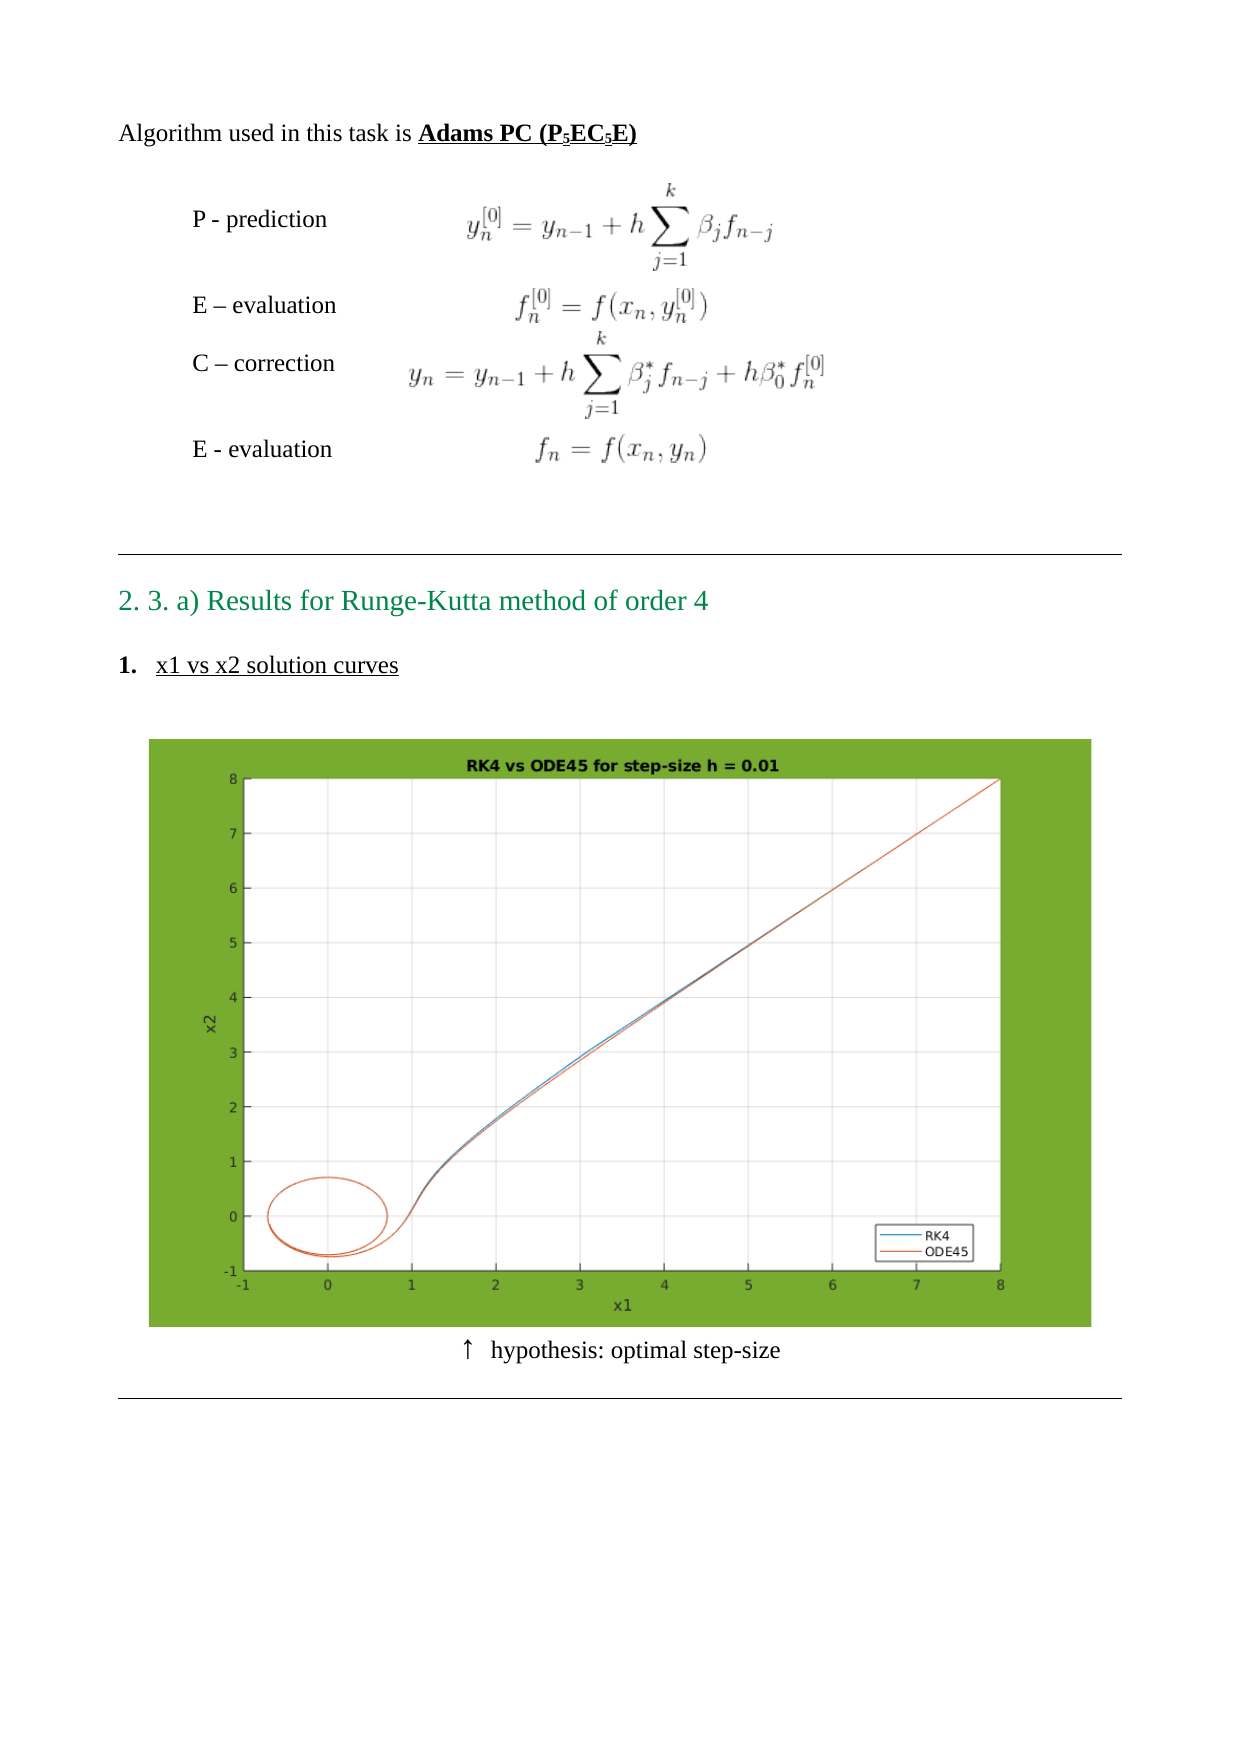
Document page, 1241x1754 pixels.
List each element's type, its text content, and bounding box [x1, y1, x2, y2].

text E – evaluation [118, 291, 514, 319]
text P - prediction [118, 204, 467, 233]
text Algorithm used in this task is Adams PC (P5EC5E) [118, 118, 1122, 147]
picture [408, 331, 824, 419]
text [774, 204, 1122, 233]
text 2. 3. a) Results for Runge-Kutta method of order 4 [118, 583, 1122, 616]
text 1. x1 vs x2 solution curves [118, 650, 1122, 678]
text ↑ hypothesis: optimal step-size [118, 1160, 1122, 1365]
picture [467, 183, 774, 271]
picture [148, 739, 1092, 1327]
picture [514, 288, 708, 323]
text [708, 291, 1122, 319]
picture [534, 434, 707, 463]
text [707, 434, 1122, 463]
text C – correction [118, 348, 408, 377]
text [824, 348, 1122, 377]
text E - evaluation [118, 434, 534, 463]
